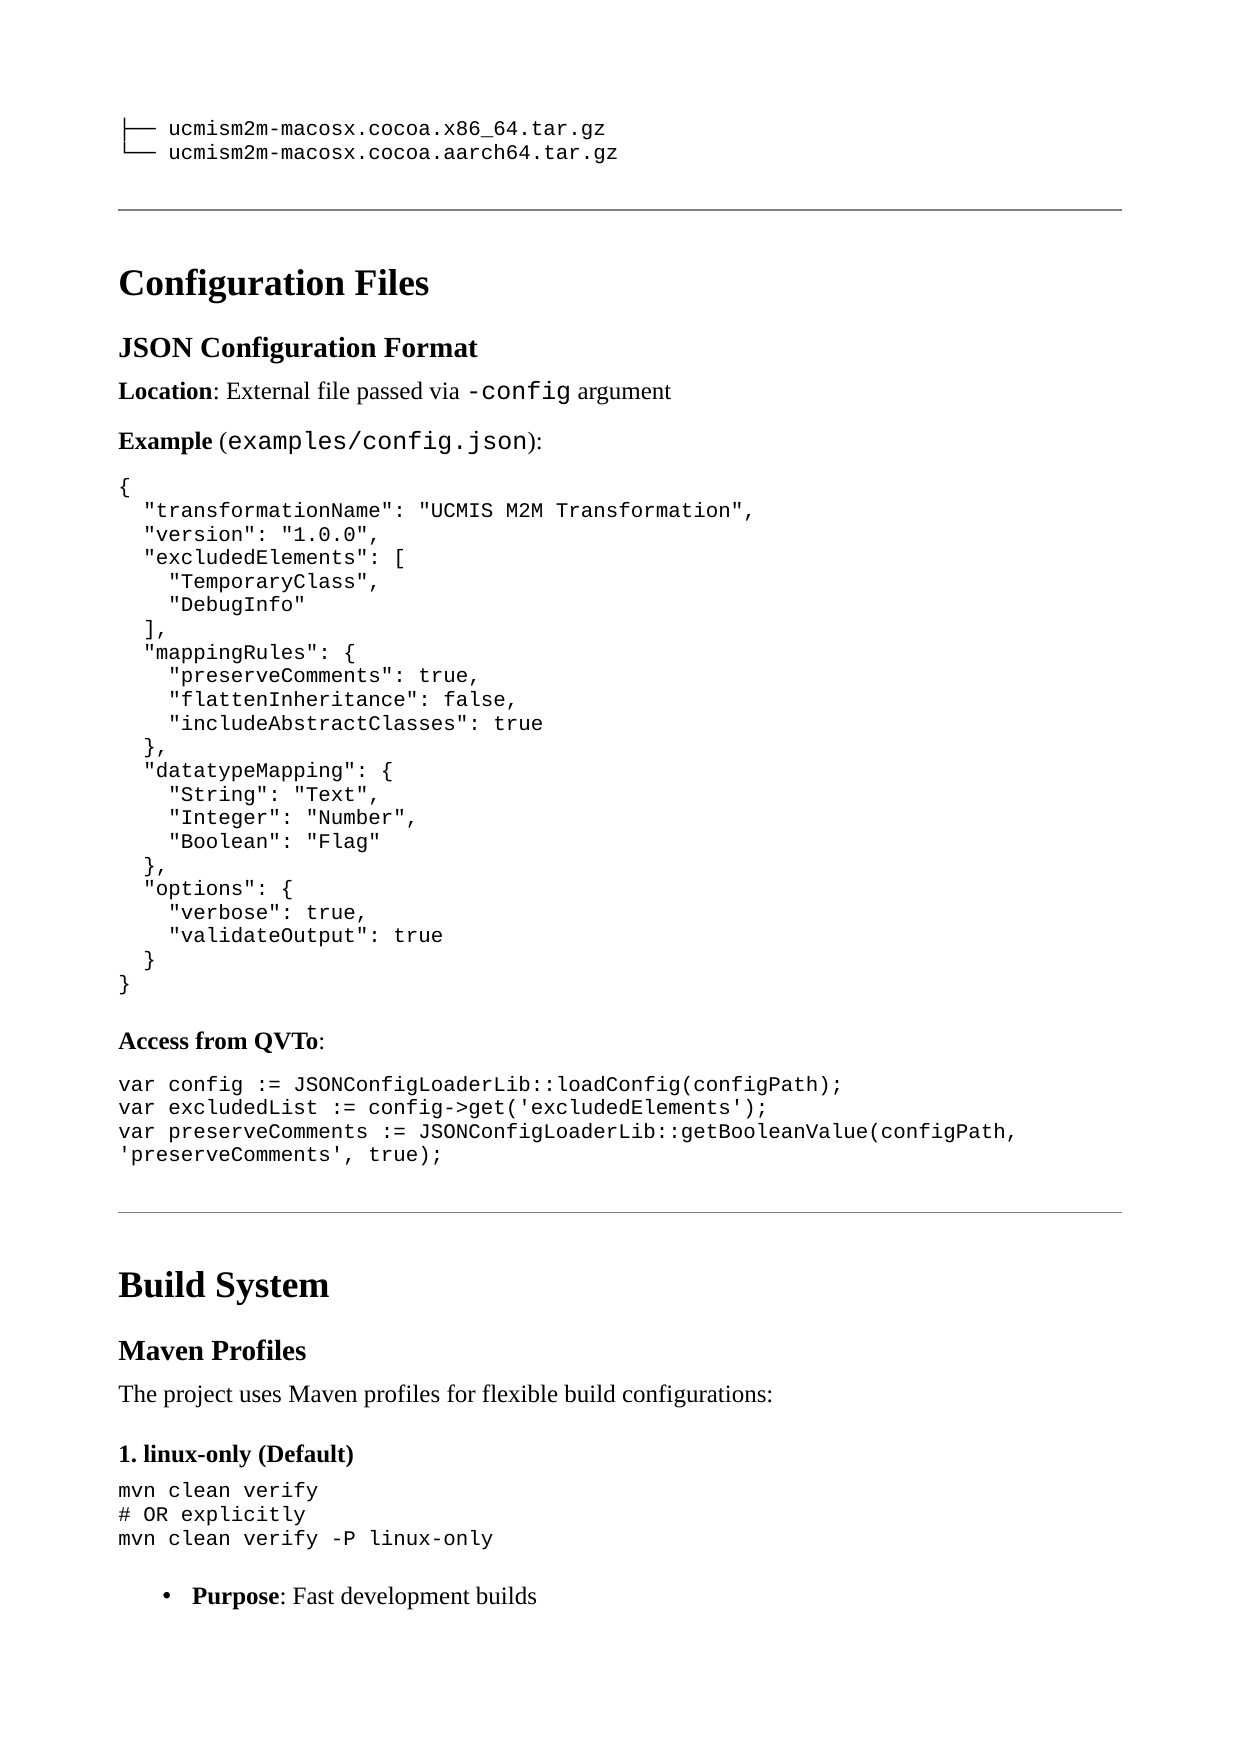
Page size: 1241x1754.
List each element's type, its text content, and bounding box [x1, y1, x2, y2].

text } [118, 973, 1122, 996]
text ├── ucmism2m-macosx.cocoa.x86_64.tar.gz [118, 118, 1122, 142]
text var excludedList := config->get('excludedElements'); [118, 1097, 1122, 1121]
text "mappingRules": { [118, 642, 1122, 665]
text "Integer": "Number", [118, 807, 1122, 831]
text # OR explicitly [118, 1504, 1122, 1528]
text The project uses Maven profiles for flexible build configurations: [118, 1379, 1122, 1408]
text "preserveComments": true, [118, 665, 1122, 689]
text }, [118, 736, 1122, 760]
subtitle Configuration Files [118, 260, 1122, 303]
text }, [118, 854, 1122, 878]
text Access from QVTo: [118, 1026, 1122, 1055]
text ], [118, 618, 1122, 642]
text "String": "Text", [118, 784, 1122, 807]
text "version": "1.0.0", [118, 523, 1122, 547]
subtitle JSON Configuration Format [118, 330, 1122, 364]
text Location: External file passed via -config argument [118, 376, 1122, 407]
list Purpose: Fast development builds [162, 1581, 1122, 1609]
text "flattenInheritance": false, [118, 689, 1122, 713]
text "verbose": true, [118, 902, 1122, 926]
subtitle Build System [118, 1263, 1122, 1306]
text "transformationName": "UCMIS M2M Transformation", [118, 500, 1122, 523]
text var preserveComments := JSONConfigLoaderLib::getBooleanValue(configPath, 'preserveComments', true); [118, 1121, 1122, 1168]
text "validateOutput": true [118, 926, 1122, 949]
text "options": { [118, 878, 1122, 902]
text "datatypeMapping": { [118, 760, 1122, 784]
subtitle Maven Profiles [118, 1333, 1122, 1366]
text "excludedElements": [ [118, 547, 1122, 571]
text "TemporaryClass", [118, 571, 1122, 594]
text "DebugInfo" [118, 594, 1122, 618]
text mvn clean verify [118, 1480, 1122, 1504]
text } [118, 949, 1122, 973]
subtitle 1. linux-only (Default) [118, 1439, 1122, 1468]
text Example (examples/config.json): [118, 426, 1122, 457]
text └── ucmism2m-macosx.cocoa.aarch64.tar.gz [118, 142, 1122, 165]
text { [118, 476, 1122, 500]
text "includeAbstractClasses": true [118, 713, 1122, 736]
text var config := JSONConfigLoaderLib::loadConfig(configPath); [118, 1073, 1122, 1097]
text mvn clean verify -P linux-only [118, 1528, 1122, 1551]
text "Boolean": "Flag" [118, 831, 1122, 854]
